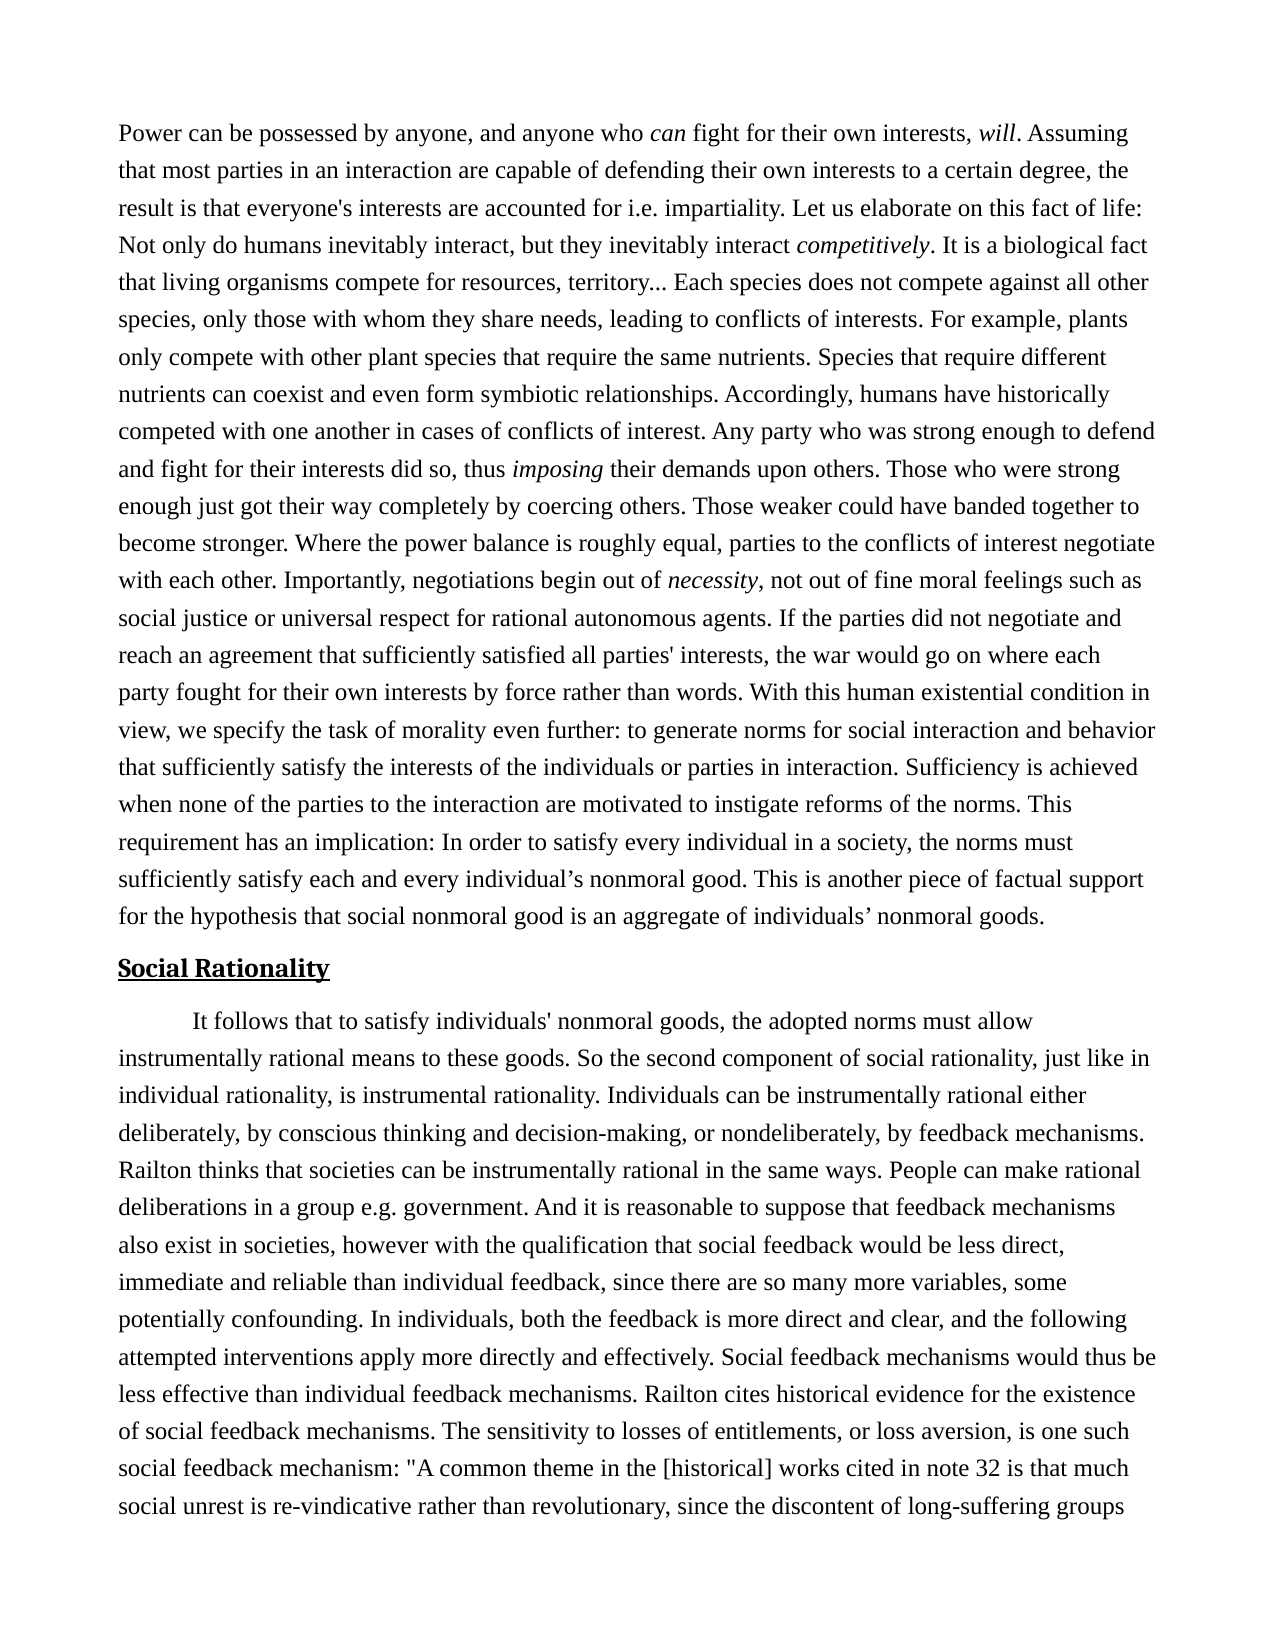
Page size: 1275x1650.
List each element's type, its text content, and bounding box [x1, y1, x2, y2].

subtitle Social Rationality [118, 953, 1157, 984]
text Power can be possessed by anyone, and anyone who can fight for their own interests, will. Assuming that most parties in an interaction are capable of defending their own interests to a certain degree, the result is that everyone's interests are accounted for i.e. impartiality. Let us elaborate on this fact of life: Not only do humans inevitably interact, but they inevitably interact competitively. It is a biological fact that living organisms compete for resources, territory... Each species does not compete against all other species, only those with whom they share needs, leading to conflicts of interests. For example, plants only compete with other plant species that require the same nutrients. Species that require different nutrients can coexist and even form symbiotic relationships. Accordingly, humans have historically competed with one another in cases of conflicts of interest. Any party who was strong enough to defend and fight for their interests did so, thus imposing their demands upon others. Those who were strong enough just got their way completely by coercing others. Those weaker could have banded together to become stronger. Where the power balance is roughly equal, parties to the conflicts of interest negotiate with each other. Importantly, negotiations begin out of necessity, not out of fine moral feelings such as social justice or universal respect for rational autonomous agents. If the parties did not negotiate and reach an agreement that sufficiently satisfied all parties' interests, the war would go on where each party fought for their own interests by force rather than words. With this human existential condition in view, we specify the task of morality even further: to generate norms for social interaction and behavior that sufficiently satisfy the interests of the individuals or parties in interaction. Sufficiency is achieved when none of the parties to the interaction are motivated to instigate reforms of the norms. This requirement has an implication: In order to satisfy every individual in a society, the norms must sufficiently satisfy each and every individual’s nonmoral good. This is another piece of factual support for the hypothesis that social nonmoral good is an aggregate of individuals’ nonmoral goods. [118, 118, 1157, 930]
text It follows that to satisfy individuals' nonmoral goods, the adopted norms must allow instrumentally rational means to these goods. So the second component of social rationality, just like in individual rationality, is instrumental rationality. Individuals can be instrumentally rational either deliberately, by conscious thinking and decision-making, or nondeliberately, by feedback mechanisms. Railton thinks that societies can be instrumentally rational in the same ways. People can make rational deliberations in a group e.g. government. And it is reasonable to suppose that feedback mechanisms also exist in societies, however with the qualification that social feedback would be less direct, immediate and reliable than individual feedback, since there are so many more variables, some potentially confounding. In individuals, both the feedback is more direct and clear, and the following attempted interventions apply more directly and effectively. Social feedback mechanisms would thus be less effective than individual feedback mechanisms. Railton cites historical evidence for the existence of social feedback mechanisms. The sensitivity to losses of entitlements, or loss aversion, is one such social feedback mechanism: "A common theme in the [historical] works cited in note 32 is that much social unrest is re-vindicative rather than revolutionary, since the discontent of long-suffering groups [118, 1006, 1157, 1519]
